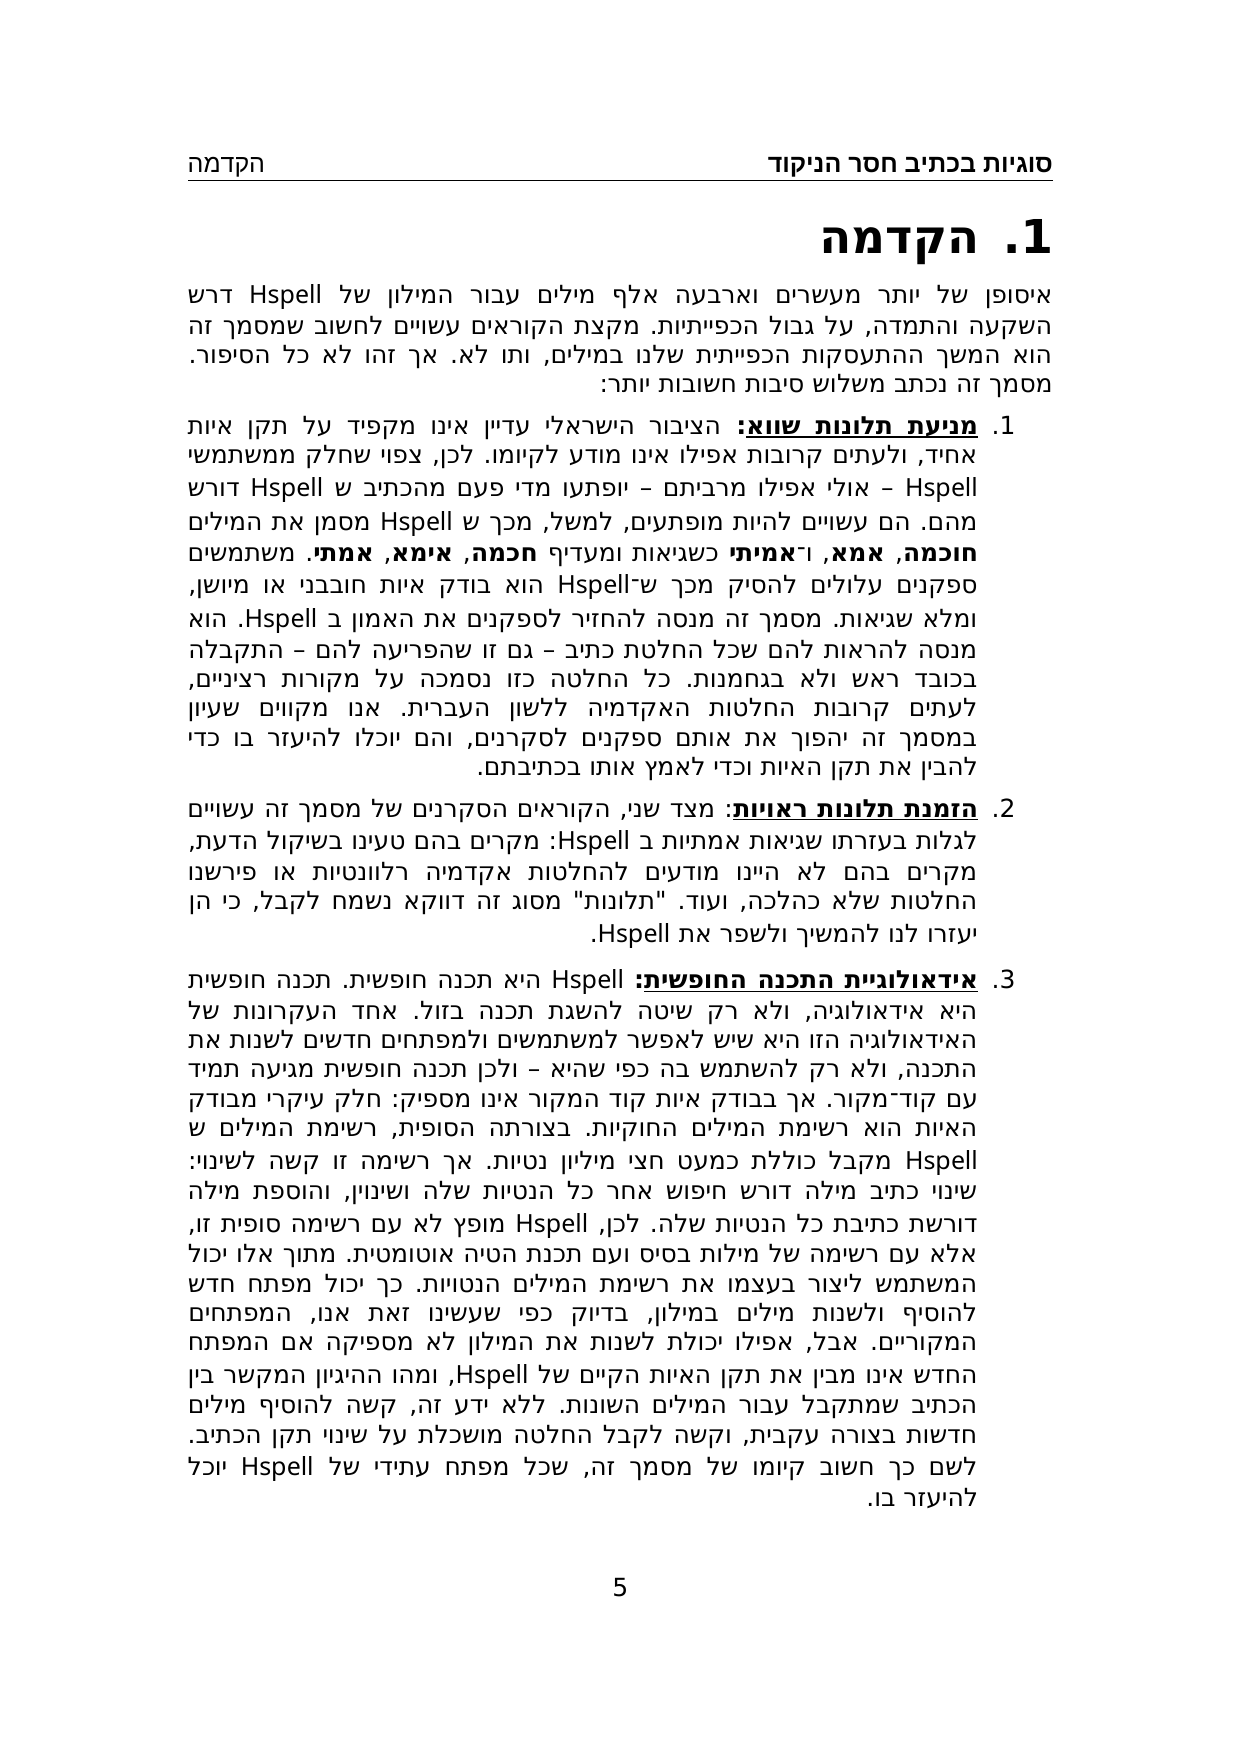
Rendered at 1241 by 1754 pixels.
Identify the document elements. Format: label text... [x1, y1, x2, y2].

list הזמנת תלונות ראויות: מצד שני, הקוראים הסקרנים של מסמך זה עשויים לגלות בעזרתו שגיאות אמתיות ב Hspell: מקרים בהם טעינו בשיקול הדעת, מקרים בהם לא היינו מודעים להחלטות אקדמיה רלוונטיות או פירשנו החלטות שלא כהלכה, ועוד. "תלונות" מסוג זה דווקא נשמח לקבל, כי הן יעזרו לנו להמשיך ולשפר את Hspell. [187, 794, 1016, 949]
subtitle הקדמה [187, 210, 1053, 264]
text איסופן של יותר מעשרים וארבעה אלף מילים עבור המילון של Hspell דרש השקעה והתמדה, על גבול הכפייתיות. מקצת הקוראים עשויים לחשוב שמסמך זה הוא המשך ההתעסקות הכפייתית שלנו במילים, ותו לא. אך זהו לא כל הסיפור. מסמך זה נכתב משלוש סיבות חשובות יותר: [187, 277, 1053, 399]
list אידאולוגיית התכנה החופשית: Hspell היא תכנה חופשית. תכנה חופשית היא אידאולוגיה, ולא רק שיטה להשגת תכנה בזול. אחד העקרונות של האידאולוגיה הזו היא שיש לאפשר למשתמשים ולמפתחים חדשים לשנות את התכנה, ולא רק להשתמש בה כפי שהיא – ולכן תכנה חופשית מגיעה תמיד עם קוד־מקור. אך בבודק איות קוד המקור אינו מספיק: חלק עיקרי מבודק האיות הוא רשימת המילים החוקיות. בצורתה הסופית, רשימת המילים ש Hspell מקבל כוללת כמעט חצי מיליון נטיות. אך רשימה זו קשה לשינוי: שינוי כתיב מילה דורש חיפוש אחר כל הנטיות שלה ושינוין, והוספת מילה דורשת כתיבת כל הנטיות שלה. לכן, Hspell מופץ לא עם רשימה סופית זו, אלא עם רשימה של מילות בסיס ועם תכנת הטיה אוטומטית. מתוך אלו יכול המשתמש ליצור בעצמו את רשימת המילים הנטויות. כך יכול מפתח חדש להוסיף ולשנות מילים במילון, בדיוק כפי שעשינו זאת אנו, המפתחים המקוריים. אבל, אפילו יכולת לשנות את המילון לא מספיקה אם המפתח החדש אינו מבין את תקן האיות הקיים של Hspell, ומהו ההיגיון המקשר בין הכתיב שמתקבל עבור המילים השונות. ללא ידע זה, קשה להוסיף מילים חדשות בצורה עקבית, וקשה לקבל החלטה מושכלת על שינוי תקן הכתיב. לשם כך חשוב קיומו של מסמך זה, שכל מפתח עתידי של Hspell יוכל להיעזר בו. [187, 962, 1016, 1512]
list מניעת תלונות שווא: הציבור הישראלי עדיין אינו מקפיד על תקן איות אחיד, ולעתים קרובות אפילו אינו מודע לקיומו. לכן, צפוי שחלק ממשתמשי Hspell – אולי אפילו מרביתם – יופתעו מדי פעם מהכתיב ש Hspell דורש מהם. הם עשויים להיות מופתעים, למשל, מכך ש Hspell מסמן את המילים חוכמה, אמא, ו־אמיתי כשגיאות ומעדיף חכמה, אימא, אמתי. משתמשים ספקנים עלולים להסיק מכך ש־Hspell הוא בודק איות חובבני או מיושן, ומלא שגיאות. מסמך זה מנסה להחזיר לספקנים את האמון ב Hspell. הוא מנסה להראות להם שכל החלטת כתיב – גם זו שהפריעה להם – התקבלה בכובד ראש ולא בגחמנות. כל החלטה כזו נסמכה על מקורות רציניים, לעתים קרובות החלטות האקדמיה ללשון העברית. אנו מקווים שעיון במסמך זה יהפוך את אותם ספקנים לסקרנים, והם יוכלו להיעזר בו כדי להבין את תקן האיות וכדי לאמץ אותו בכתיבתם. [187, 411, 1016, 781]
